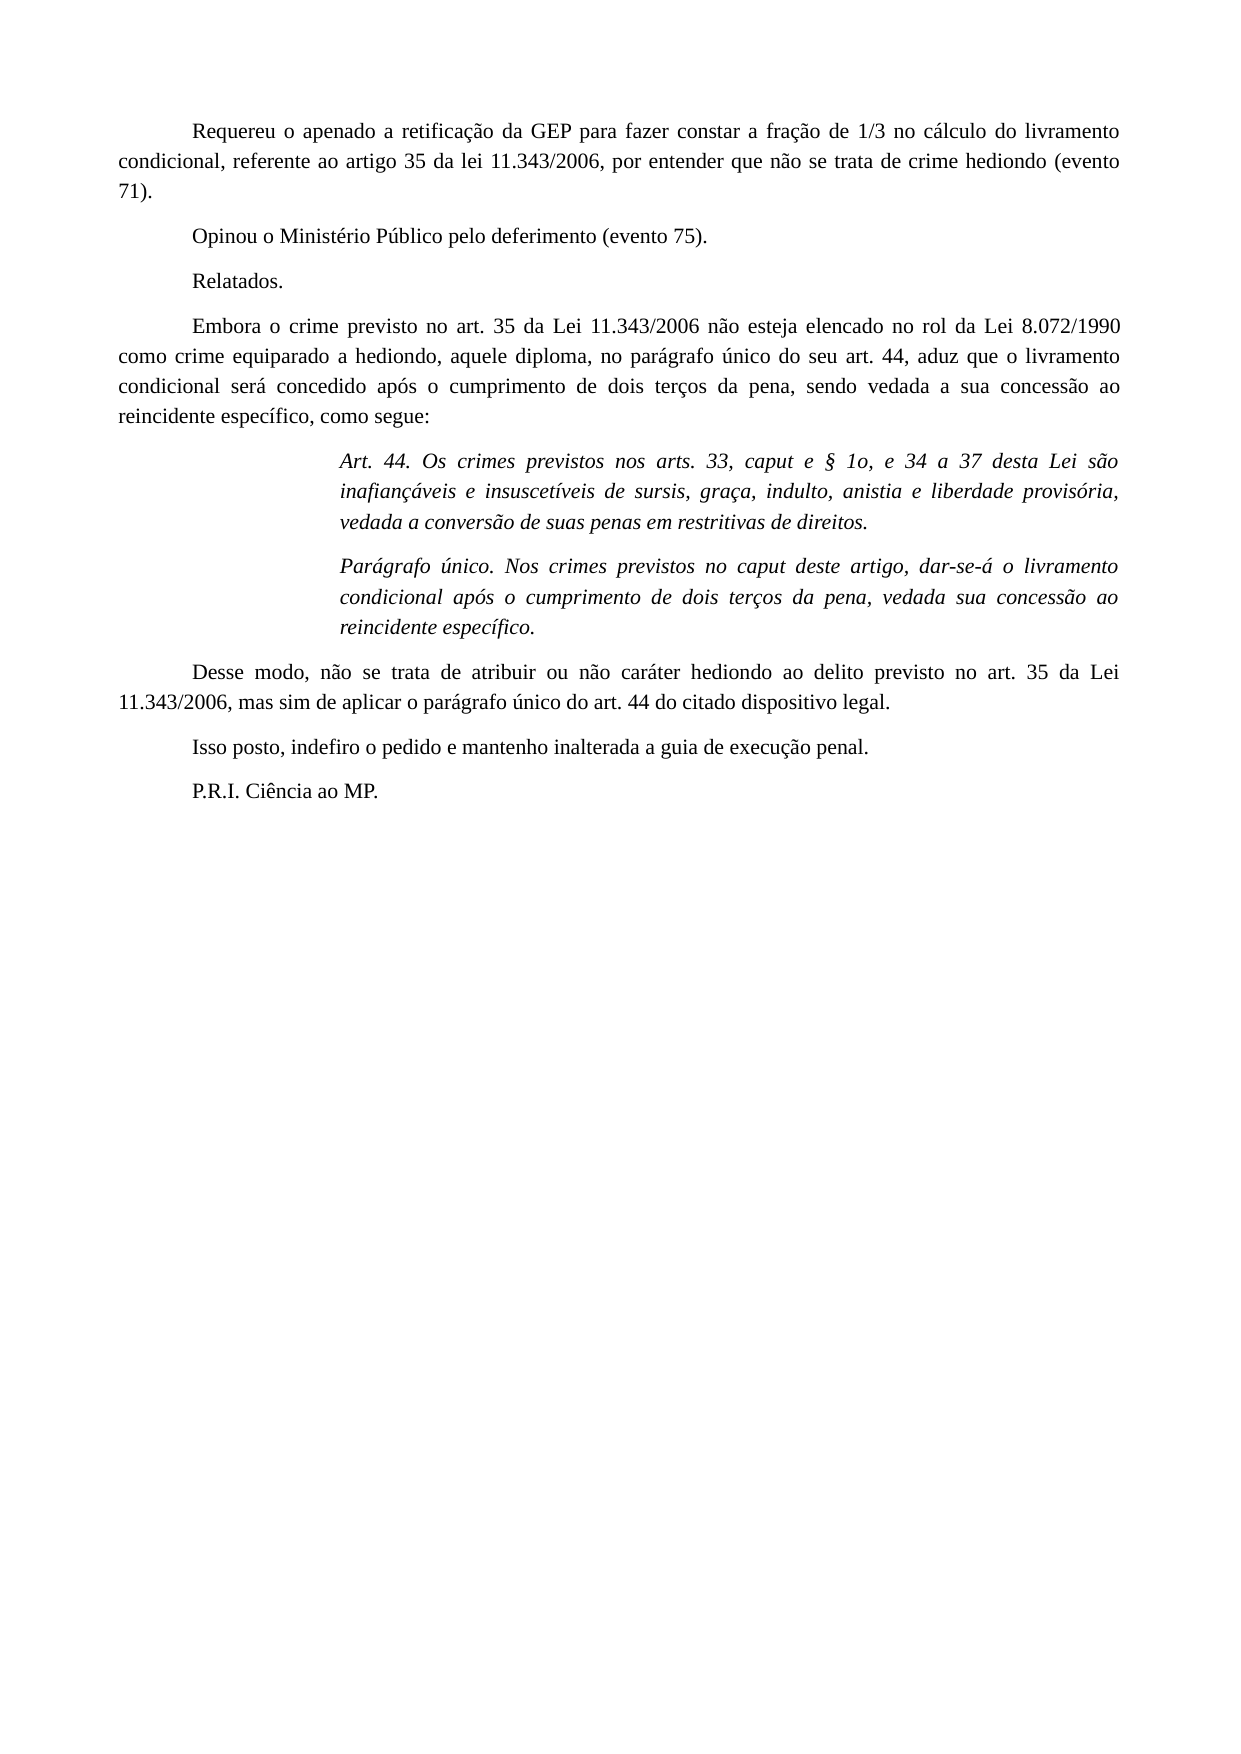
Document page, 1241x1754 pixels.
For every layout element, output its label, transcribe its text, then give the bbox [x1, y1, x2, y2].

text Opinou o Ministério Público pelo deferimento (evento 75). [118, 223, 1122, 248]
text Relatados. [118, 268, 1122, 293]
text P.R.I. Ciência ao MP. [118, 778, 1122, 804]
text Embora o crime previsto no art. 35 da Lei 11.343/2006 não esteja elencado no rol da Lei 8.072/1990 como crime equiparado a hediondo, aquele diploma, no parágrafo único do seu art. 44, aduz que o livramento condicional será concedido após o cumprimento de dois terços da pena, sendo vedada a sua concessão ao reincidente específico, como segue: [118, 313, 1122, 429]
text Requereu o apenado a retificação da GEP para fazer constar a fração de 1/3 no cálculo do livramento condicional, referente ao artigo 35 da lei 11.343/2006, por entender que não se trata de crime hediondo (evento 71). [118, 118, 1122, 204]
text Art. 44. Os crimes previstos nos arts. 33, caput e § 1o, e 34 a 37 desta Lei são inafiançáveis e insuscetíveis de sursis, graça, indulto, anistia e liberdade provisória, vedada a conversão de suas penas em restritivas de direitos. [339, 448, 1122, 534]
text Desse modo, não se trata de atribuir ou não caráter hediondo ao delito previsto no art. 35 da Lei 11.343/2006, mas sim de aplicar o parágrafo único do art. 44 do citado dispositivo legal. [118, 659, 1122, 714]
text Parágrafo único. Nos crimes previstos no caput deste artigo, dar-se-á o livramento condicional após o cumprimento de dois terços da pena, vedada sua concessão ao reincidente específico. [339, 553, 1122, 639]
text Isso posto, indefiro o pedido e mantenho inalterada a guia de execução penal. [118, 734, 1122, 759]
